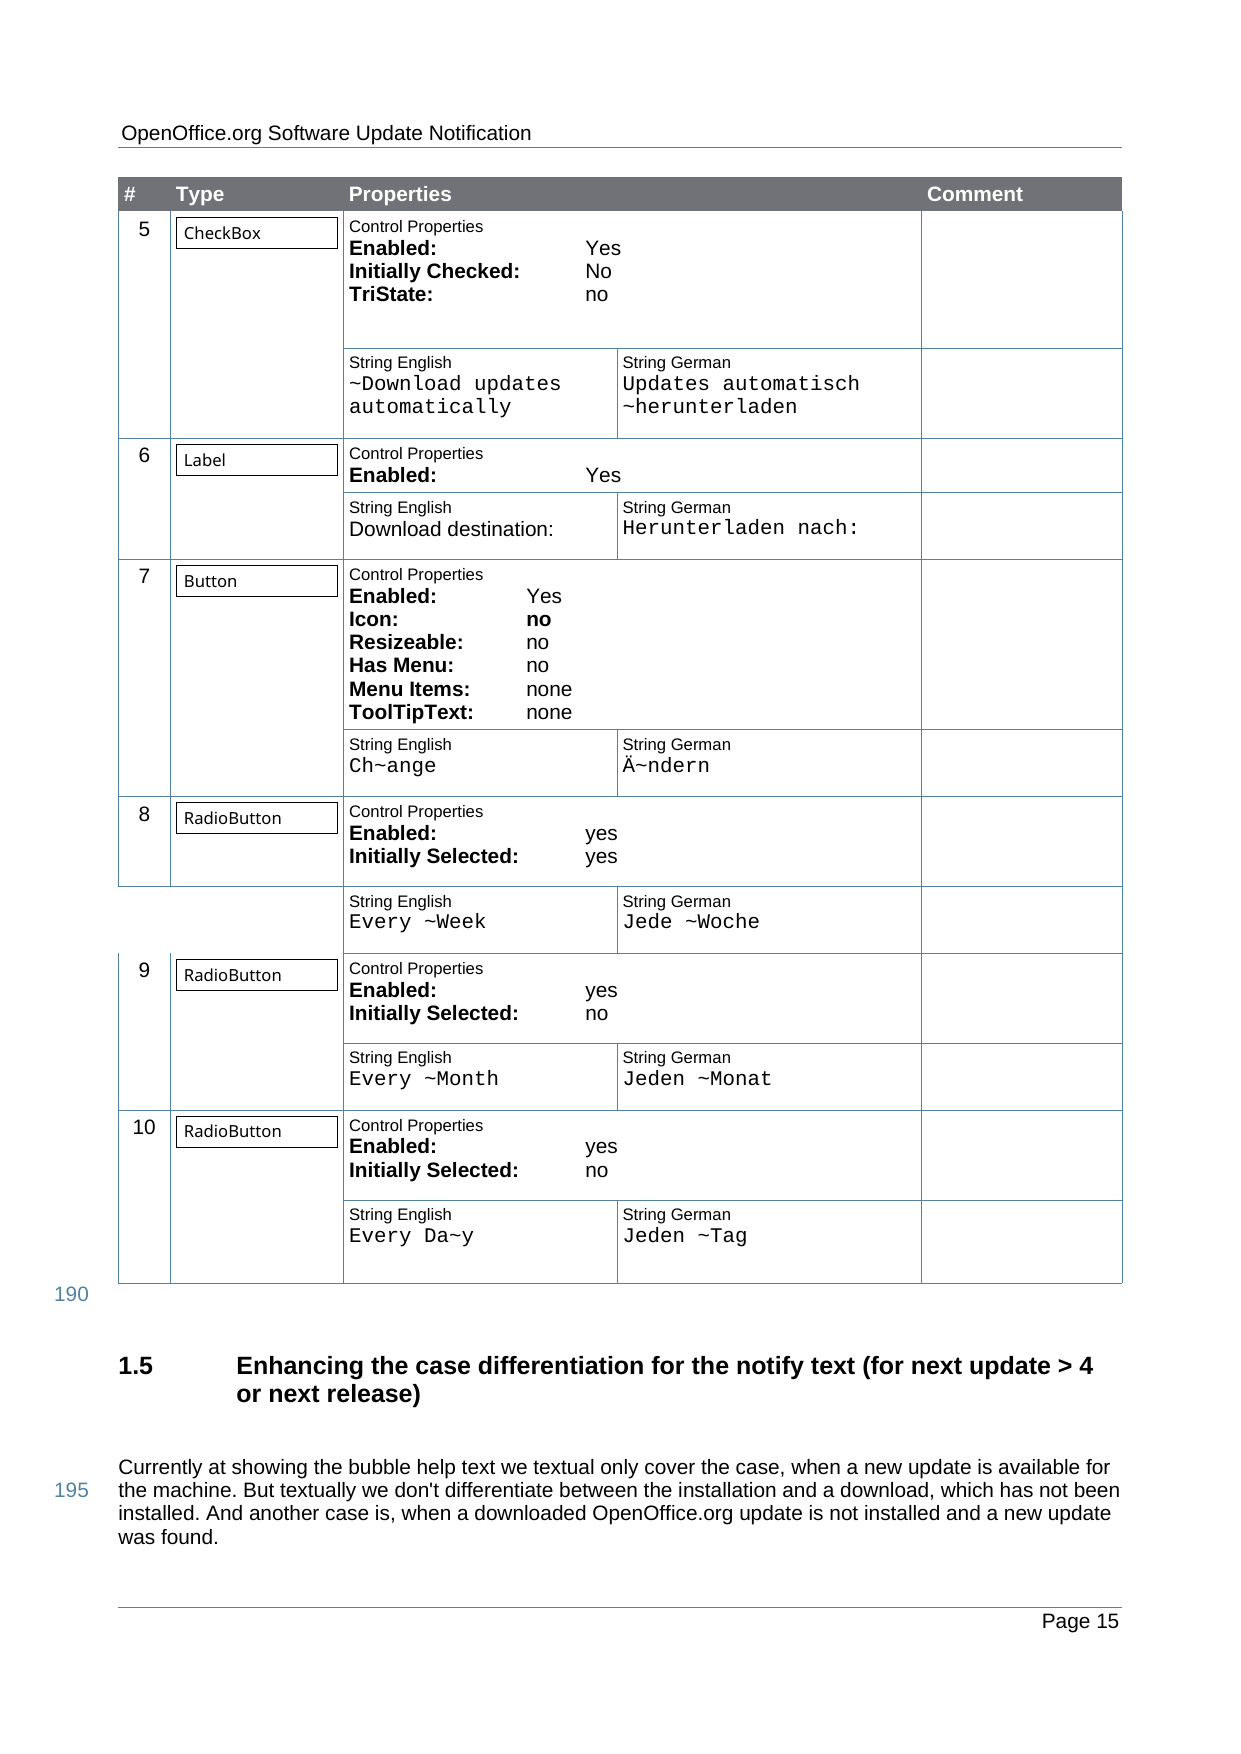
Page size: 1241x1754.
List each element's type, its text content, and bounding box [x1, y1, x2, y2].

table_cell [922, 1201, 1122, 1283]
table_header Control Properties Enabled: Yes Icon: no Resizeable: no Has Menu: no Menu Items: none ToolTipText: none [344, 560, 921, 729]
table_header # [118, 177, 170, 211]
table_cell [171, 953, 343, 1110]
table_cell 9 [119, 953, 170, 1110]
table_header [922, 797, 1122, 886]
table_cell String English Every ~Week [344, 887, 617, 953]
table_cell [171, 797, 343, 886]
table_cell String German Updates automatisch ~herunterladen [618, 349, 921, 438]
table_cell String German Jede ~Woche [618, 887, 921, 953]
table_cell [922, 887, 1122, 953]
table_cell 8 [119, 797, 170, 886]
table_cell String English Every ~Month [344, 1044, 617, 1110]
table_header [922, 560, 1122, 729]
table_cell String German Jeden ~Monat [618, 1044, 921, 1110]
table_cell [171, 211, 343, 438]
table_header Control Properties Enabled: yes Initially Selected: no [344, 1111, 921, 1200]
table_header [922, 954, 1122, 1043]
table_cell String English Download destination: [344, 493, 617, 559]
text Currently at showing the bubble help text we textual only cover the case, when a new update is available for the machine. But textually we don't differentiate between the installation and a download, which has not been installed. And another case is, when a downloaded OpenOffice.org update is not installed and a new update was found. [118, 1456, 1122, 1548]
table_cell String German Herunterladen nach: [618, 493, 921, 559]
table_header [922, 1111, 1122, 1200]
table_cell String German Jeden ~Tag [618, 1201, 921, 1283]
table_header Control Properties Enabled: Yes [344, 439, 921, 492]
table_cell String English ~Download updates automatically [344, 349, 617, 438]
table_header [922, 439, 1122, 492]
table_header Properties [343, 177, 921, 211]
table_header Control Properties Enabled: Yes Initially Checked: No TriState: no [344, 211, 921, 348]
table_cell 10 [119, 1111, 170, 1283]
table_cell 5 [119, 211, 170, 438]
table_cell [171, 560, 343, 796]
table_cell [922, 349, 1122, 438]
table_header Control Properties Enabled: yes Initially Selected: yes [344, 797, 921, 886]
subtitle Enhancing the case differentiation for the notify text (for next update > 4 or next release) [118, 1352, 1122, 1408]
table_header Comment [921, 177, 1122, 211]
table_header Type [170, 177, 343, 211]
table_cell [922, 730, 1122, 796]
table_cell String English Ch~ange [344, 730, 617, 796]
table_cell [922, 1044, 1122, 1110]
table_header [922, 211, 1122, 348]
table_cell [171, 439, 343, 559]
table_cell 7 [119, 560, 170, 796]
table_cell String English Every Da~y [344, 1201, 617, 1283]
table_cell [922, 493, 1122, 559]
table_cell [171, 1111, 343, 1283]
table_cell 6 [119, 439, 170, 559]
table_header Control Properties Enabled: yes Initially Selected: no [344, 954, 921, 1043]
table_cell String German Ä~ndern [618, 730, 921, 796]
